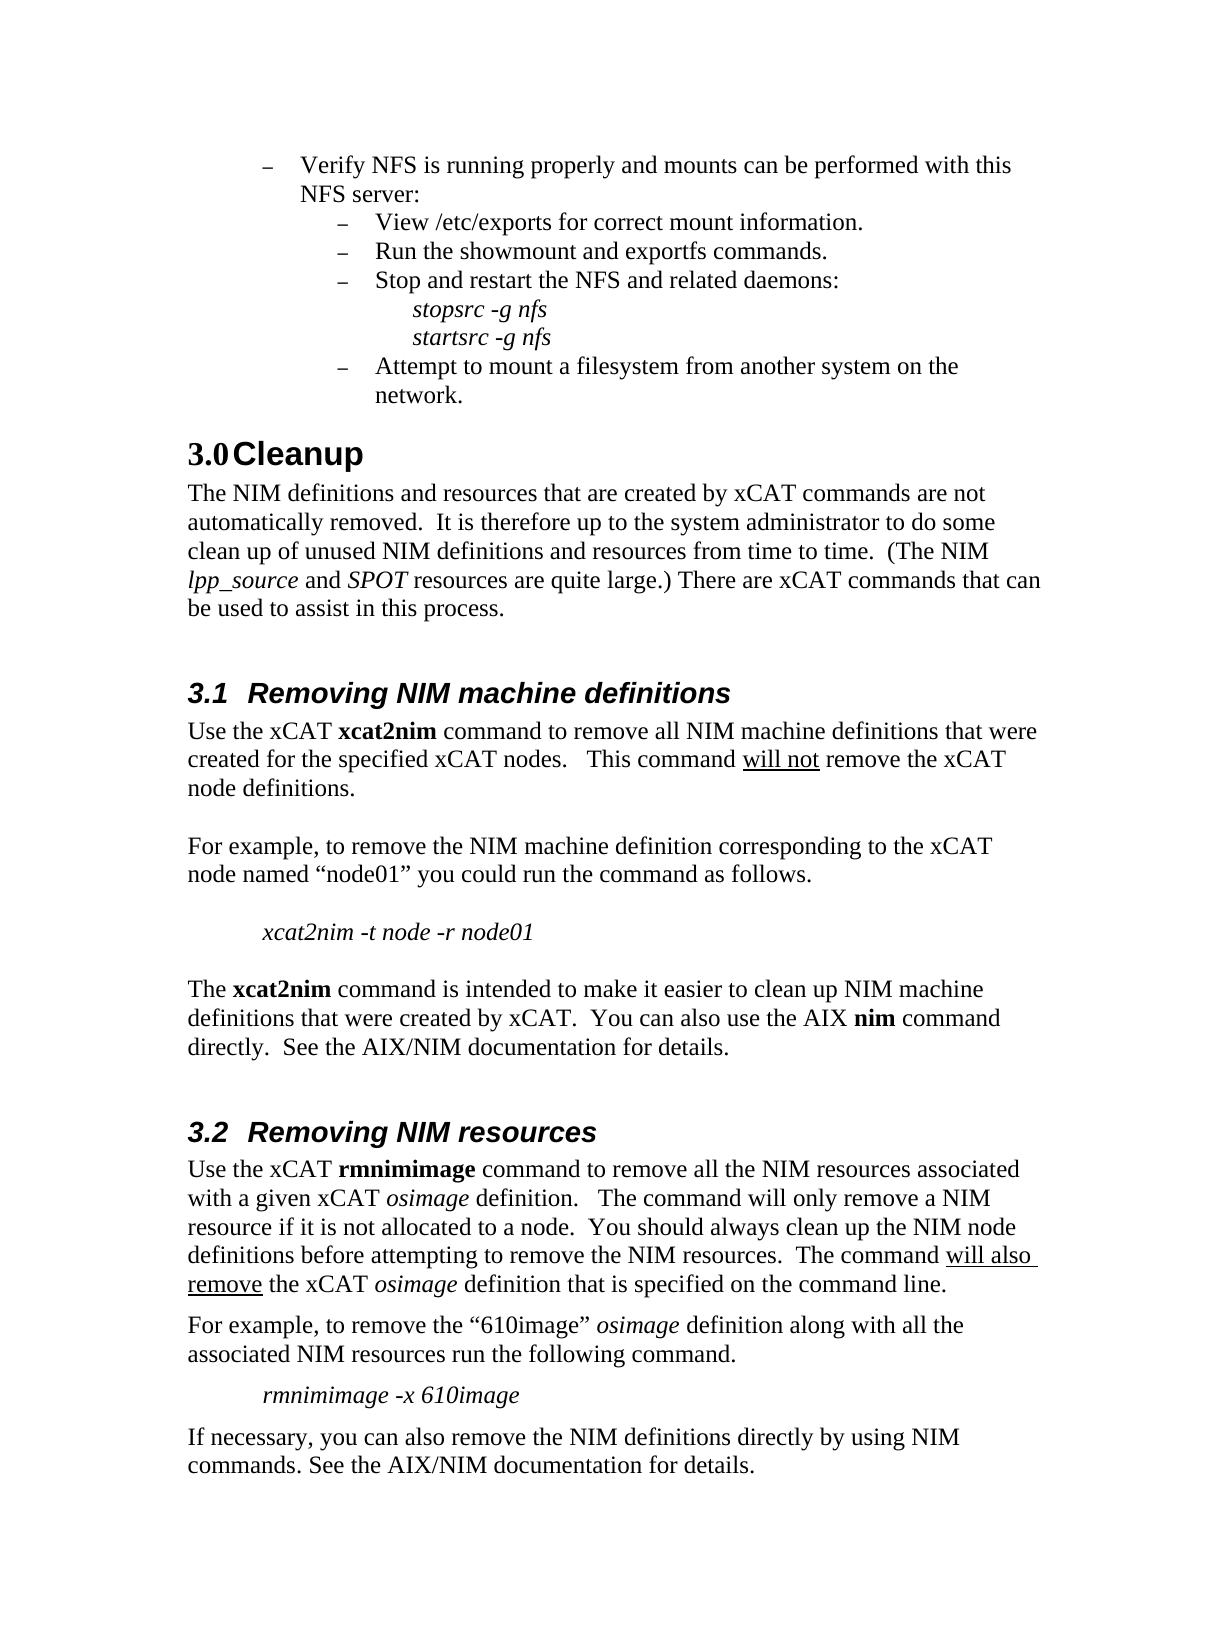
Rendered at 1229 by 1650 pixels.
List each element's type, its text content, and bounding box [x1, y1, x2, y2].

text Use the xCAT rmnimimage command to remove all the NIM resources associated with a given xCAT osimage definition. The command will only remove a NIM resource if it is not allocated to a node. You should always clean up the NIM node definitions before attempting to remove the NIM resources. The command will also remove the xCAT osimage definition that is specified on the command line. [187, 1154, 1041, 1298]
list startsrc -g nfs [412, 322, 1041, 351]
text If necessary, you can also remove the NIM definitions directly by using NIM commands. See the AIX/NIM documentation for details. [187, 1422, 1041, 1479]
text xcat2nim -t node -r node01 [187, 917, 1041, 946]
list View /etc/exports for correct mount information. [337, 207, 1041, 236]
list Stop and restart the NFS and related daemons: [337, 265, 1041, 294]
text For example, to remove the NIM machine definition corresponding to the xCAT node named “node01” you could run the command as follows. [187, 831, 1041, 888]
subtitle Cleanup [187, 434, 1041, 472]
list Attempt to mount a filesystem from another system on the network. [337, 351, 1041, 409]
subtitle Removing NIM machine definitions [187, 676, 1041, 709]
text Use the xCAT xcat2nim command to remove all NIM machine definitions that were created for the specified xCAT nodes. This command will not remove the xCAT node definitions. [187, 716, 1041, 802]
text For example, to remove the “610image” osimage definition along with all the associated NIM resources run the following command. [187, 1311, 1041, 1368]
list Run the showmount and exportfs commands. [337, 236, 1041, 265]
list Verify NFS is running properly and mounts can be performed with this NFS server: [262, 150, 1041, 207]
text rmnimimage -x 610image [187, 1381, 1041, 1409]
list stopsrc -g nfs [412, 294, 1041, 322]
text The xcat2nim command is intended to make it easier to clean up NIM machine definitions that were created by xCAT. You can also use the AIX nim command directly. See the AIX/NIM documentation for details. [187, 974, 1041, 1061]
text The NIM definitions and resources that are created by xCAT commands are not automatically removed. It is therefore up to the system administrator to do some clean up of unused NIM definitions and resources from time to time. (The NIM lpp_source and SPOT resources are quite large.) There are xCAT commands that can be used to assist in this process. [187, 478, 1041, 622]
subtitle Removing NIM resources [187, 1114, 1041, 1148]
